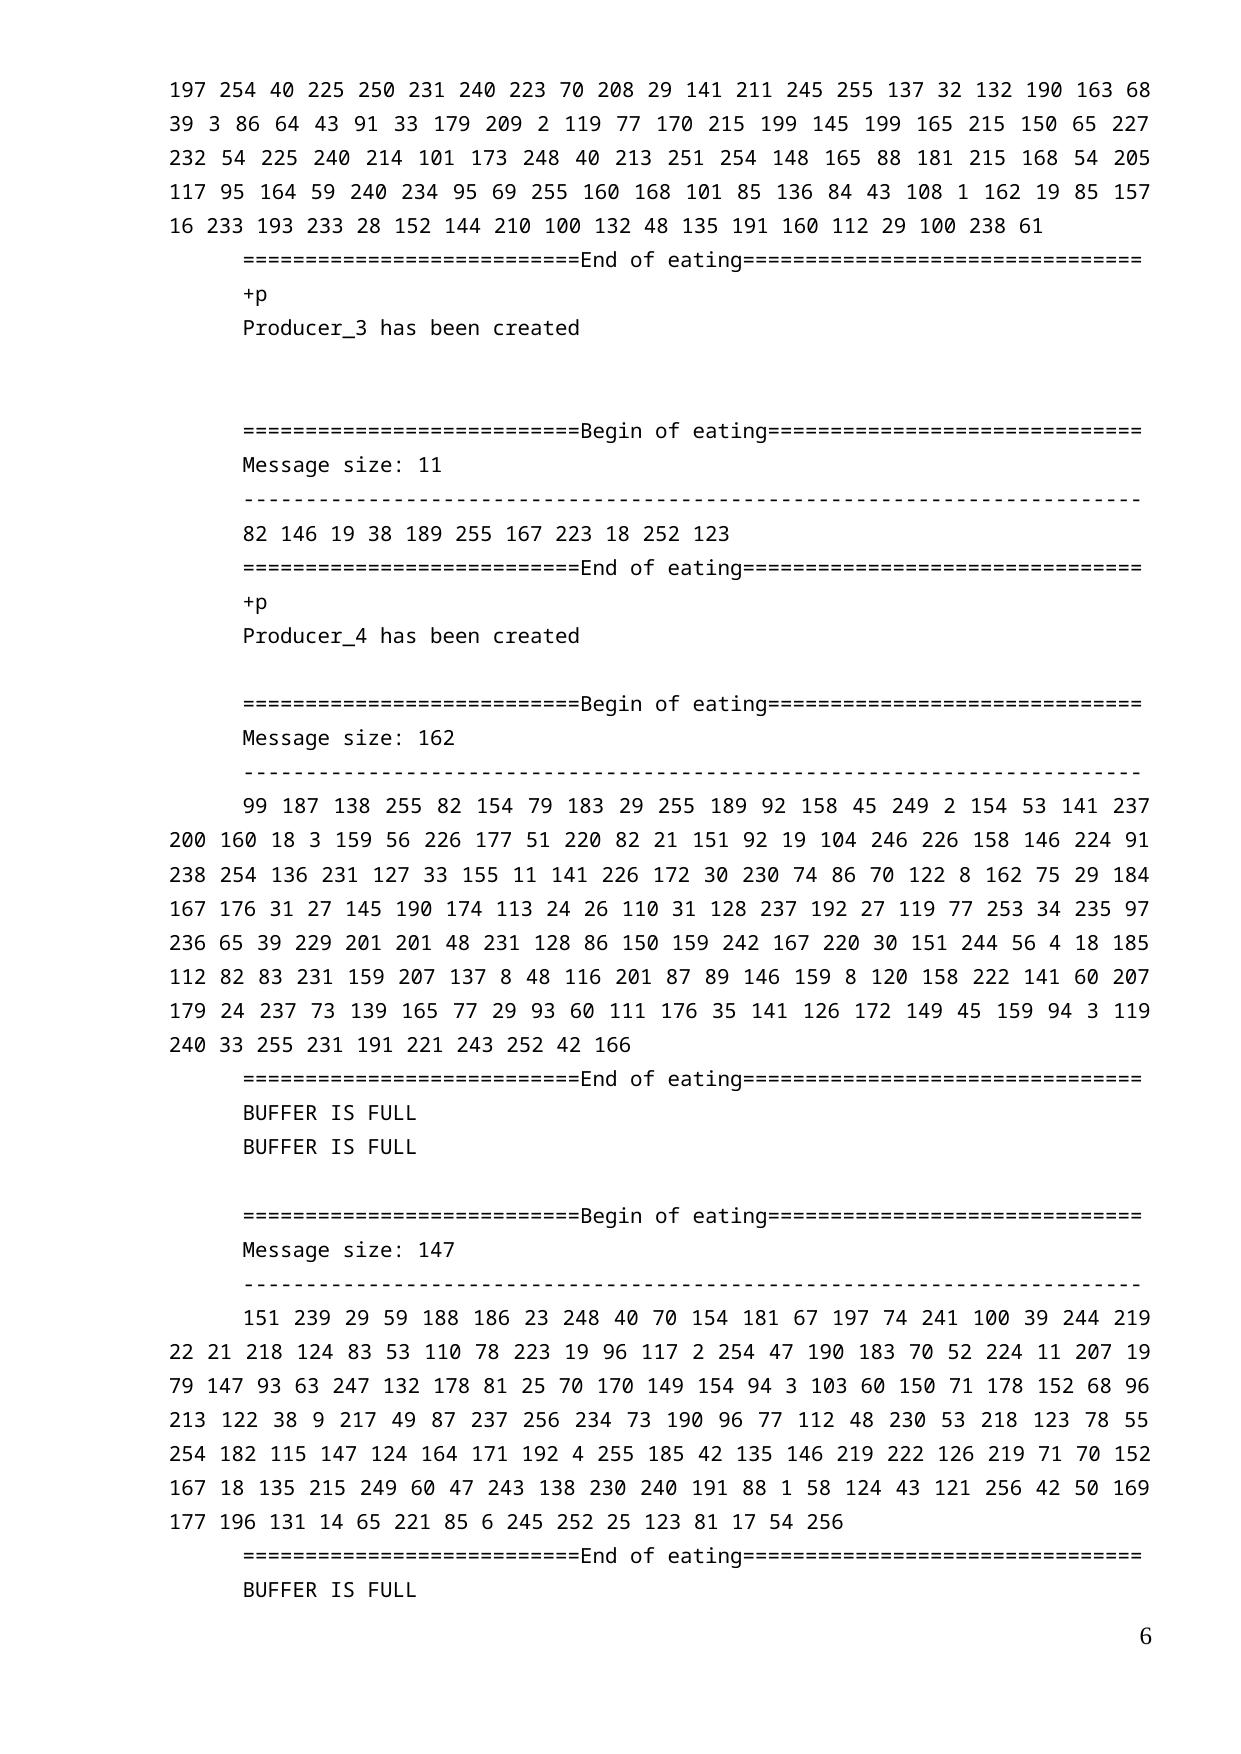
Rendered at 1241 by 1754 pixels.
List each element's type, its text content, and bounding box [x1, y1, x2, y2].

text 82 146 19 38 189 255 167 223 18 252 123 [168, 519, 1152, 547]
text 99 187 138 255 82 154 79 183 29 255 189 92 158 45 249 2 154 53 141 237 200 160 18 3 159 56 226 177 51 220 82 21 151 92 19 104 246 226 158 146 224 91 238 254 136 231 127 33 155 11 141 226 172 30 230 74 86 70 122 8 162 75 29 184 167 176 31 27 145 190 174 113 24 26 110 31 128 237 192 27 119 77 253 34 235 97 236 65 39 229 201 201 48 231 128 86 150 159 242 167 220 30 151 244 56 4 18 185 112 82 83 231 159 207 137 8 48 116 201 87 89 146 159 8 120 158 222 141 60 207 179 24 237 73 139 165 77 29 93 60 111 176 35 141 126 172 149 45 159 94 3 119 240 33 255 231 191 221 243 252 42 166 [168, 792, 1152, 1058]
text Producer_3 has been created [168, 313, 1152, 342]
text Message size: 11 [168, 451, 1152, 479]
text ===========================End of eating================================ [168, 553, 1152, 581]
text ===========================Begin of eating============================== [168, 1201, 1152, 1229]
text ===========================Begin of eating============================== [168, 689, 1152, 718]
text Producer_4 has been created [168, 621, 1152, 649]
text +p [168, 279, 1152, 308]
text BUFFER IS FULL [168, 1132, 1152, 1161]
text ------------------------------------------------------------------------ [168, 1269, 1152, 1297]
text BUFFER IS FULL [168, 1575, 1152, 1604]
text ------------------------------------------------------------------------ [168, 757, 1152, 786]
text ===========================End of eating================================ [168, 1541, 1152, 1570]
text Message size: 147 [168, 1235, 1152, 1263]
text Message size: 162 [168, 723, 1152, 752]
text 197 254 40 225 250 231 240 223 70 208 29 141 211 245 255 137 32 132 190 163 68 39 3 86 64 43 91 33 179 209 2 119 77 170 215 199 145 199 165 215 150 65 227 232 54 225 240 214 101 173 248 40 213 251 254 148 165 88 181 215 168 54 205 117 95 164 59 240 234 95 69 255 160 168 101 85 136 84 43 108 1 162 19 85 157 16 233 193 233 28 152 144 210 100 132 48 135 191 160 112 29 100 238 61 [168, 75, 1152, 240]
text ===========================End of eating================================ [168, 245, 1152, 274]
text +p [168, 587, 1152, 615]
text 151 239 29 59 188 186 23 248 40 70 154 181 67 197 74 241 100 39 244 219 22 21 218 124 83 53 110 78 223 19 96 117 2 254 47 190 183 70 52 224 11 207 19 79 147 93 63 247 132 178 81 25 70 170 149 154 94 3 103 60 150 71 178 152 68 96 213 122 38 9 217 49 87 237 256 234 73 190 96 77 112 48 230 53 218 123 78 55 254 182 115 147 124 164 171 192 4 255 185 42 135 146 219 222 126 219 71 70 152 167 18 135 215 249 60 47 243 138 230 240 191 88 1 58 124 43 121 256 42 50 169 177 196 131 14 65 221 85 6 245 252 25 123 81 17 54 256 [168, 1303, 1152, 1536]
text ------------------------------------------------------------------------ [168, 484, 1152, 513]
text BUFFER IS FULL [168, 1098, 1152, 1127]
text ===========================Begin of eating============================== [168, 416, 1152, 445]
text ===========================End of eating================================ [168, 1064, 1152, 1092]
